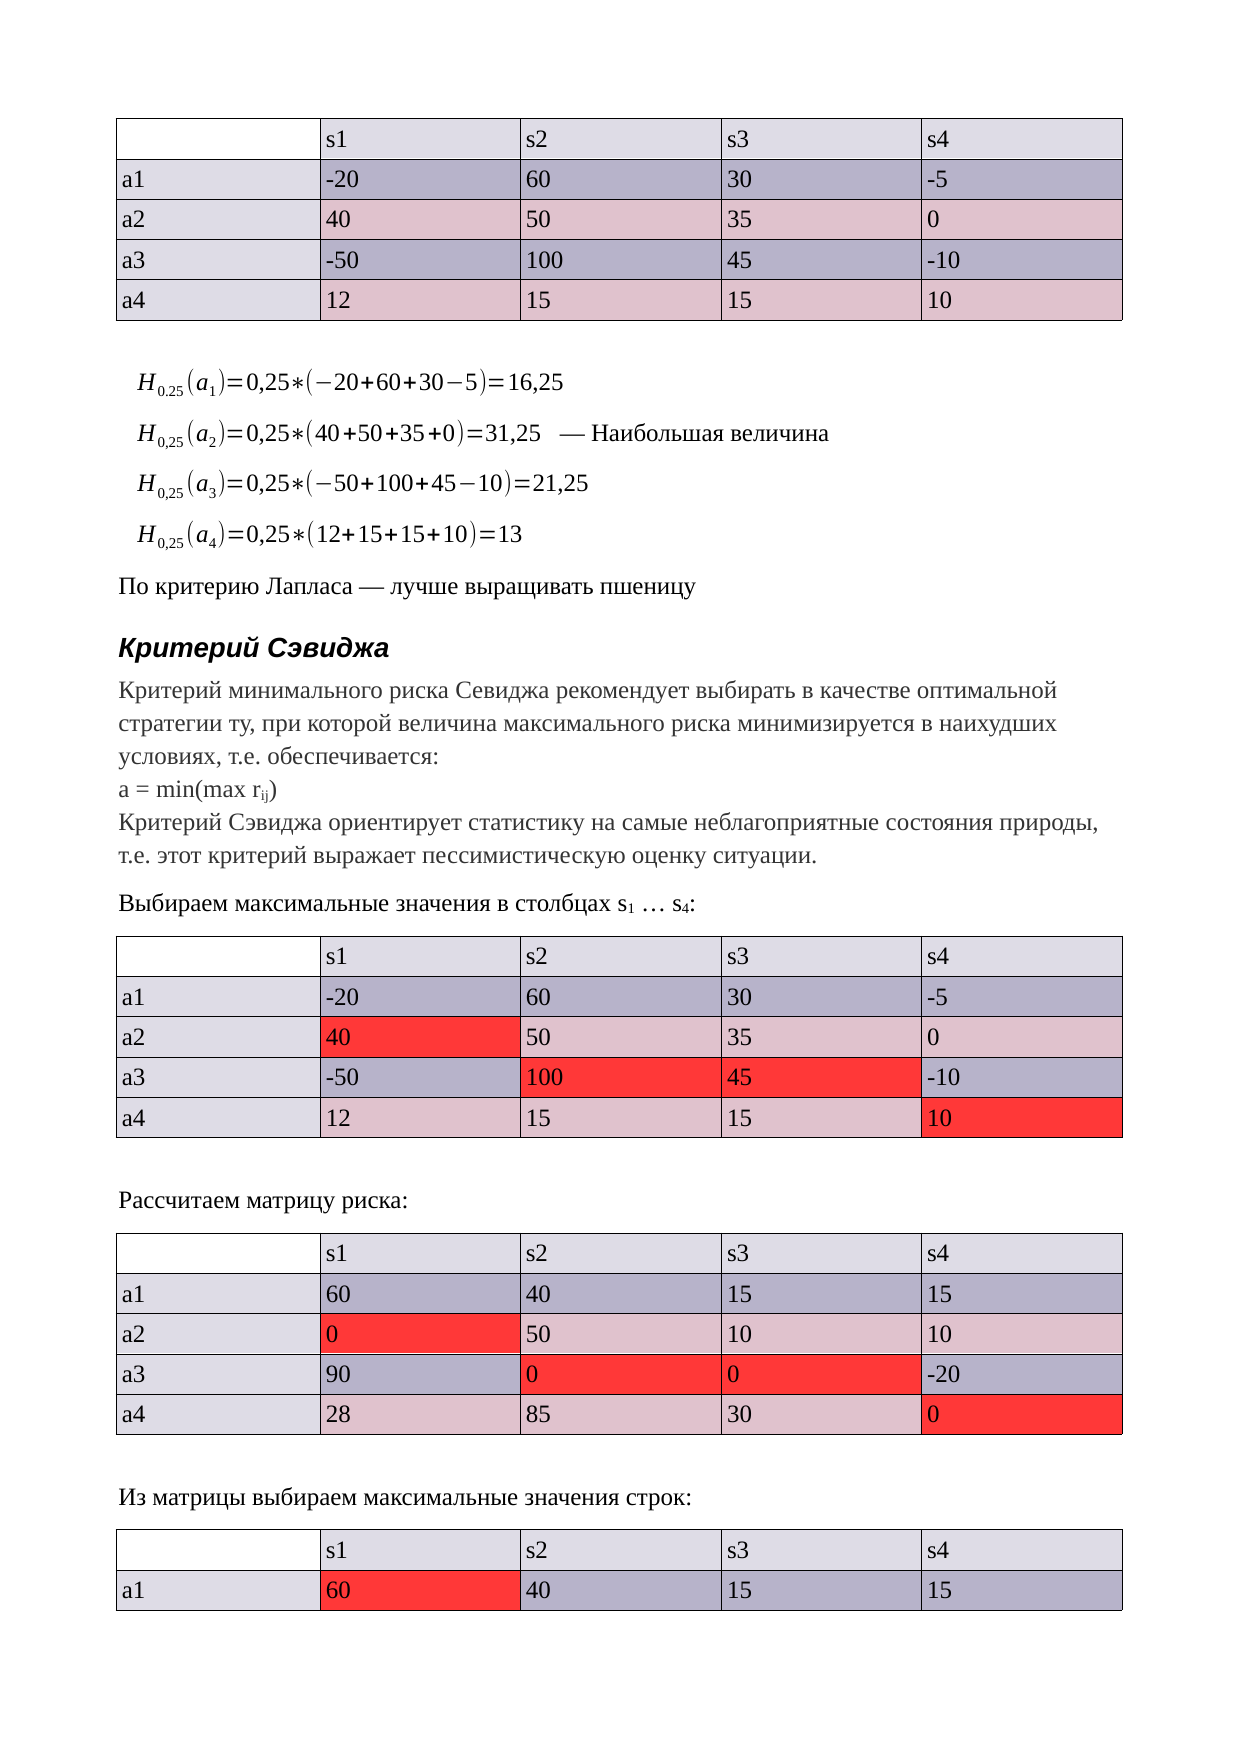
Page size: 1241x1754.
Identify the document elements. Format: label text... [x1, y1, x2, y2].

table_cell 10 [922, 280, 1122, 320]
table_header s2 [521, 119, 721, 158]
table_cell 45 [722, 240, 921, 279]
table_cell 50 [521, 200, 721, 239]
table_cell a1 [117, 1274, 320, 1313]
table_cell 40 [321, 200, 520, 239]
table_cell 35 [722, 1017, 921, 1057]
table_header s1 [321, 937, 520, 976]
table_cell -5 [922, 160, 1122, 199]
table_cell -50 [321, 1058, 520, 1097]
table_cell 30 [722, 1395, 921, 1434]
table_cell 45 [722, 1058, 921, 1097]
table_cell a1 [117, 1571, 320, 1610]
table_cell a1 [117, 160, 320, 199]
table_cell a3 [117, 1058, 320, 1097]
table_cell 60 [521, 977, 721, 1016]
subtitle Критерий Сэвиджа [118, 631, 1122, 663]
table_cell 100 [521, 1058, 721, 1097]
table_header s3 [722, 1234, 921, 1273]
table_cell 60 [321, 1571, 520, 1610]
table_cell -20 [321, 977, 520, 1016]
table_cell 15 [922, 1274, 1122, 1313]
table_header s4 [922, 1234, 1122, 1273]
table_cell 85 [521, 1395, 721, 1434]
table_header s1 [321, 1234, 520, 1273]
table_cell -50 [321, 240, 520, 279]
table_cell 10 [922, 1098, 1122, 1137]
table_cell 15 [722, 1571, 921, 1610]
table_cell 100 [521, 240, 721, 279]
table_cell 60 [321, 1274, 520, 1313]
table_cell 35 [722, 200, 921, 239]
text Критерий минимального риска Севиджа рекомендует выбирать в качестве оптимальной стратегии ту, при которой величина максимального риска минимизируется в наихудших условиях, т.е. обеспечивается: a = min(max rij) Критерий Сэвиджа ориентирует статистику на самые неблагоприятные состояния природы, т.е. этот критерий выражает пессимистическую оценку ситуации. [118, 675, 1122, 869]
table_header s4 [922, 1530, 1122, 1570]
table_cell -20 [321, 160, 520, 199]
table_header s3 [722, 119, 921, 158]
table_header s3 [722, 1530, 921, 1570]
table_cell a2 [117, 1017, 320, 1057]
table_cell 12 [321, 280, 520, 320]
table_header [117, 1234, 320, 1273]
table_cell 15 [521, 1098, 721, 1137]
table_header s2 [521, 1530, 721, 1570]
table_cell 0 [722, 1355, 921, 1394]
table_cell a1 [117, 977, 320, 1016]
table_cell -5 [922, 977, 1122, 1016]
table_cell 0 [321, 1314, 520, 1353]
table_cell 0 [521, 1355, 721, 1394]
table_cell a3 [117, 240, 320, 279]
table_cell 30 [722, 160, 921, 199]
table_cell 0 [922, 1395, 1122, 1434]
text По критерию Лапласа — лучше выращивать пшеницу [118, 571, 1122, 599]
table_cell 0 [922, 200, 1122, 239]
table_cell a3 [117, 1355, 320, 1394]
table_cell 15 [922, 1571, 1122, 1610]
table_cell 0 [922, 1017, 1122, 1057]
table_cell -20 [922, 1355, 1122, 1394]
table_cell 40 [521, 1274, 721, 1313]
table_cell a4 [117, 1395, 320, 1434]
table_header s2 [521, 1234, 721, 1273]
table_header [117, 119, 320, 158]
table_header [117, 937, 320, 976]
table_cell 10 [722, 1314, 921, 1353]
table_header s3 [722, 937, 921, 976]
table_cell 15 [521, 280, 721, 320]
text Выбираем максимальные значения в столбцах s1 … s4: [118, 888, 1122, 917]
table_cell a2 [117, 200, 320, 239]
table_cell 28 [321, 1395, 520, 1434]
table_cell -10 [922, 1058, 1122, 1097]
table_cell 10 [922, 1314, 1122, 1353]
table_cell 15 [722, 1098, 921, 1137]
table_cell 50 [521, 1314, 721, 1353]
table_cell 12 [321, 1098, 520, 1137]
table_cell 60 [521, 160, 721, 199]
table_header s1 [321, 119, 520, 158]
table_cell 90 [321, 1355, 520, 1394]
table_header s2 [521, 937, 721, 976]
table_cell a4 [117, 280, 320, 320]
text Рассчитаем матрицу риска: [118, 1185, 1122, 1214]
table_header s4 [922, 119, 1122, 158]
table_cell a2 [117, 1314, 320, 1353]
text Из матрицы выбираем максимальные значения строк: [118, 1482, 1122, 1511]
table_header [117, 1530, 320, 1570]
table_cell -10 [922, 240, 1122, 279]
table_cell 15 [722, 280, 921, 320]
text — Наибольшая величина [118, 418, 1122, 451]
table_header s4 [922, 937, 1122, 976]
table_cell 50 [521, 1017, 721, 1057]
table_cell 40 [321, 1017, 520, 1057]
table_cell 40 [521, 1571, 721, 1610]
table_cell 15 [722, 1274, 921, 1313]
table_cell 30 [722, 977, 921, 1016]
table_cell a4 [117, 1098, 320, 1137]
table_header s1 [321, 1530, 520, 1570]
